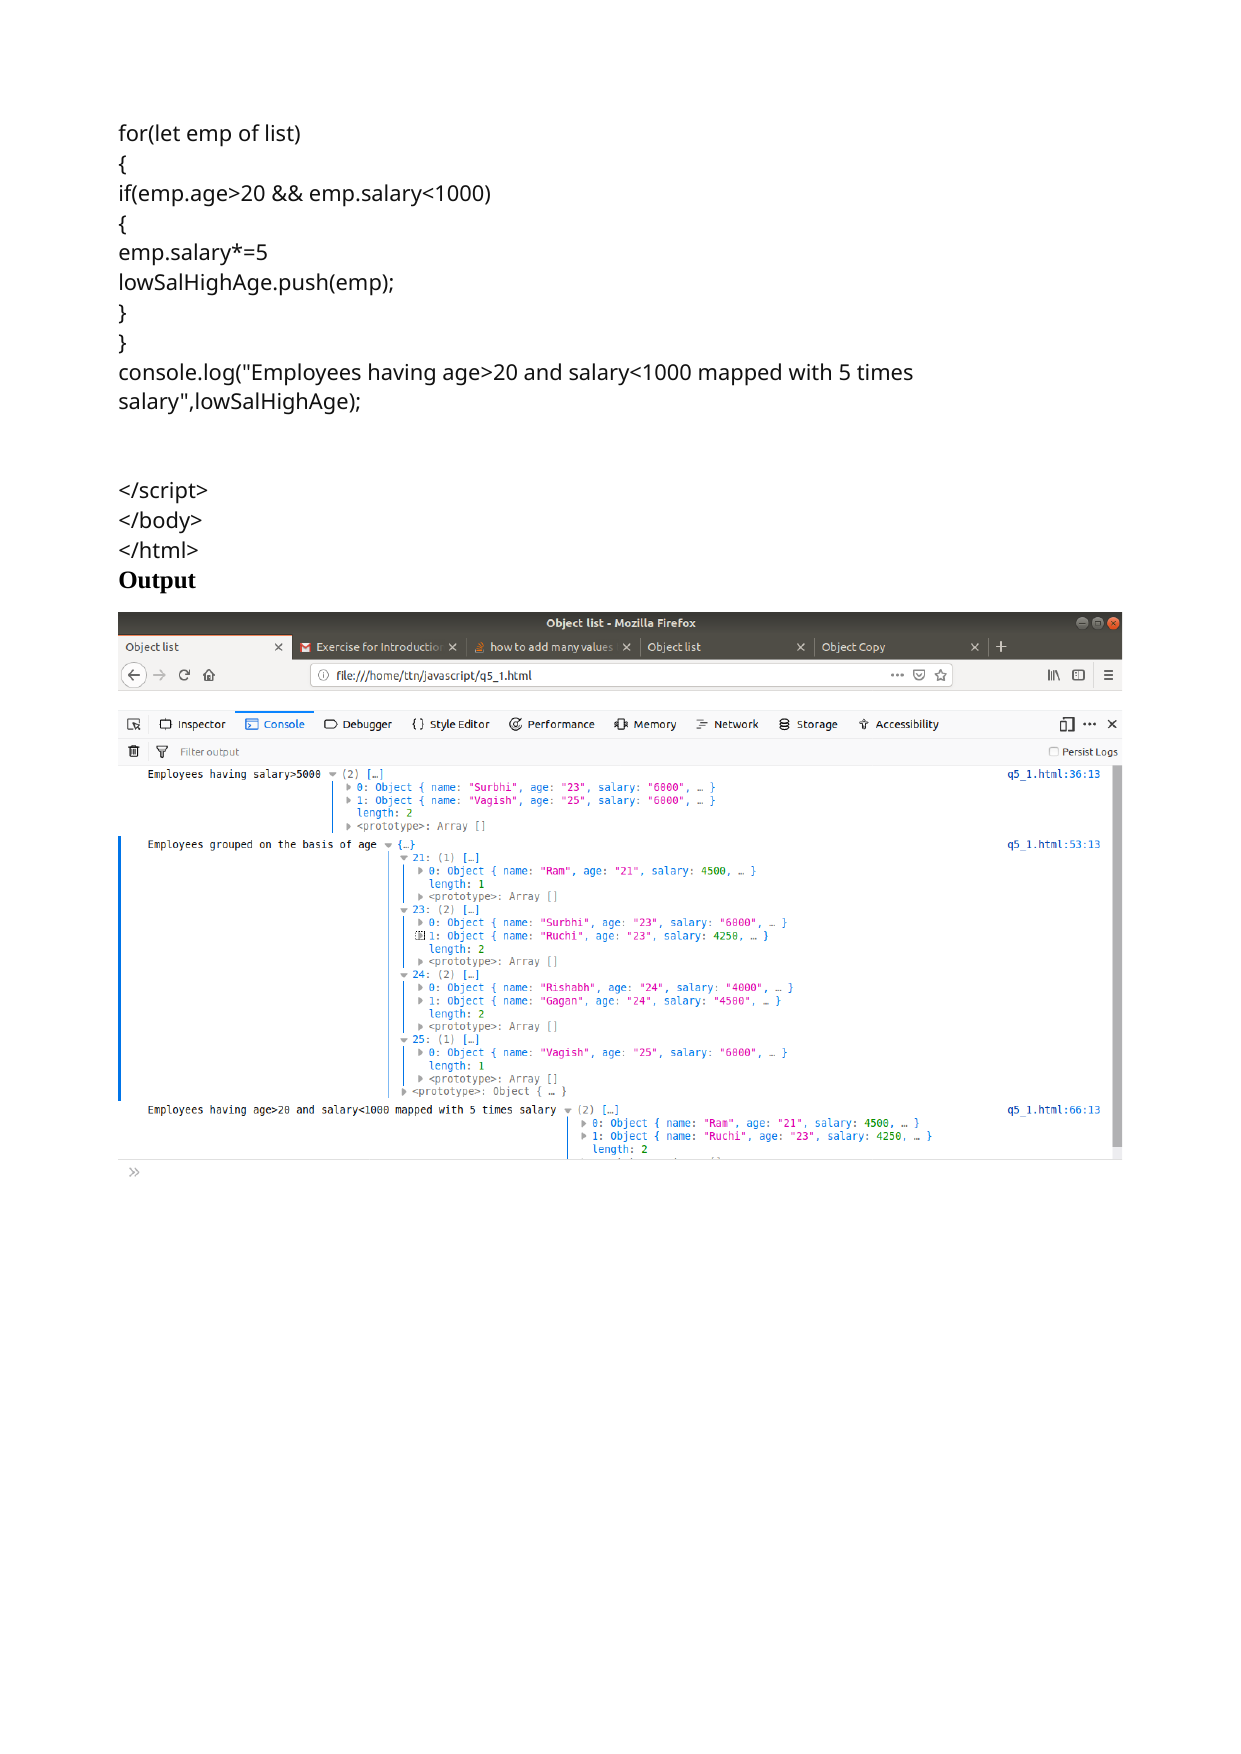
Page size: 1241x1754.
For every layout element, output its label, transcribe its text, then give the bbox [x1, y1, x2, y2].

text } [118, 297, 1122, 327]
text if(emp.age>20 && emp.salary<1000) [118, 178, 1122, 207]
picture [118, 612, 1123, 1185]
text console.log("Employees having age>20 and salary<1000 mapped with 5 times salary",lowSalHighAge); [118, 356, 1122, 416]
text { [118, 207, 1122, 237]
text for(let emp of list) [118, 118, 1122, 148]
text Output [118, 565, 1122, 593]
text } [118, 327, 1122, 356]
text </script> [118, 475, 1122, 505]
text </body> [118, 505, 1122, 535]
text </html> [118, 535, 1122, 565]
text lowSalHighAge.push(emp); [118, 267, 1122, 297]
text { [118, 148, 1122, 178]
text emp.salary*=5 [118, 237, 1122, 267]
